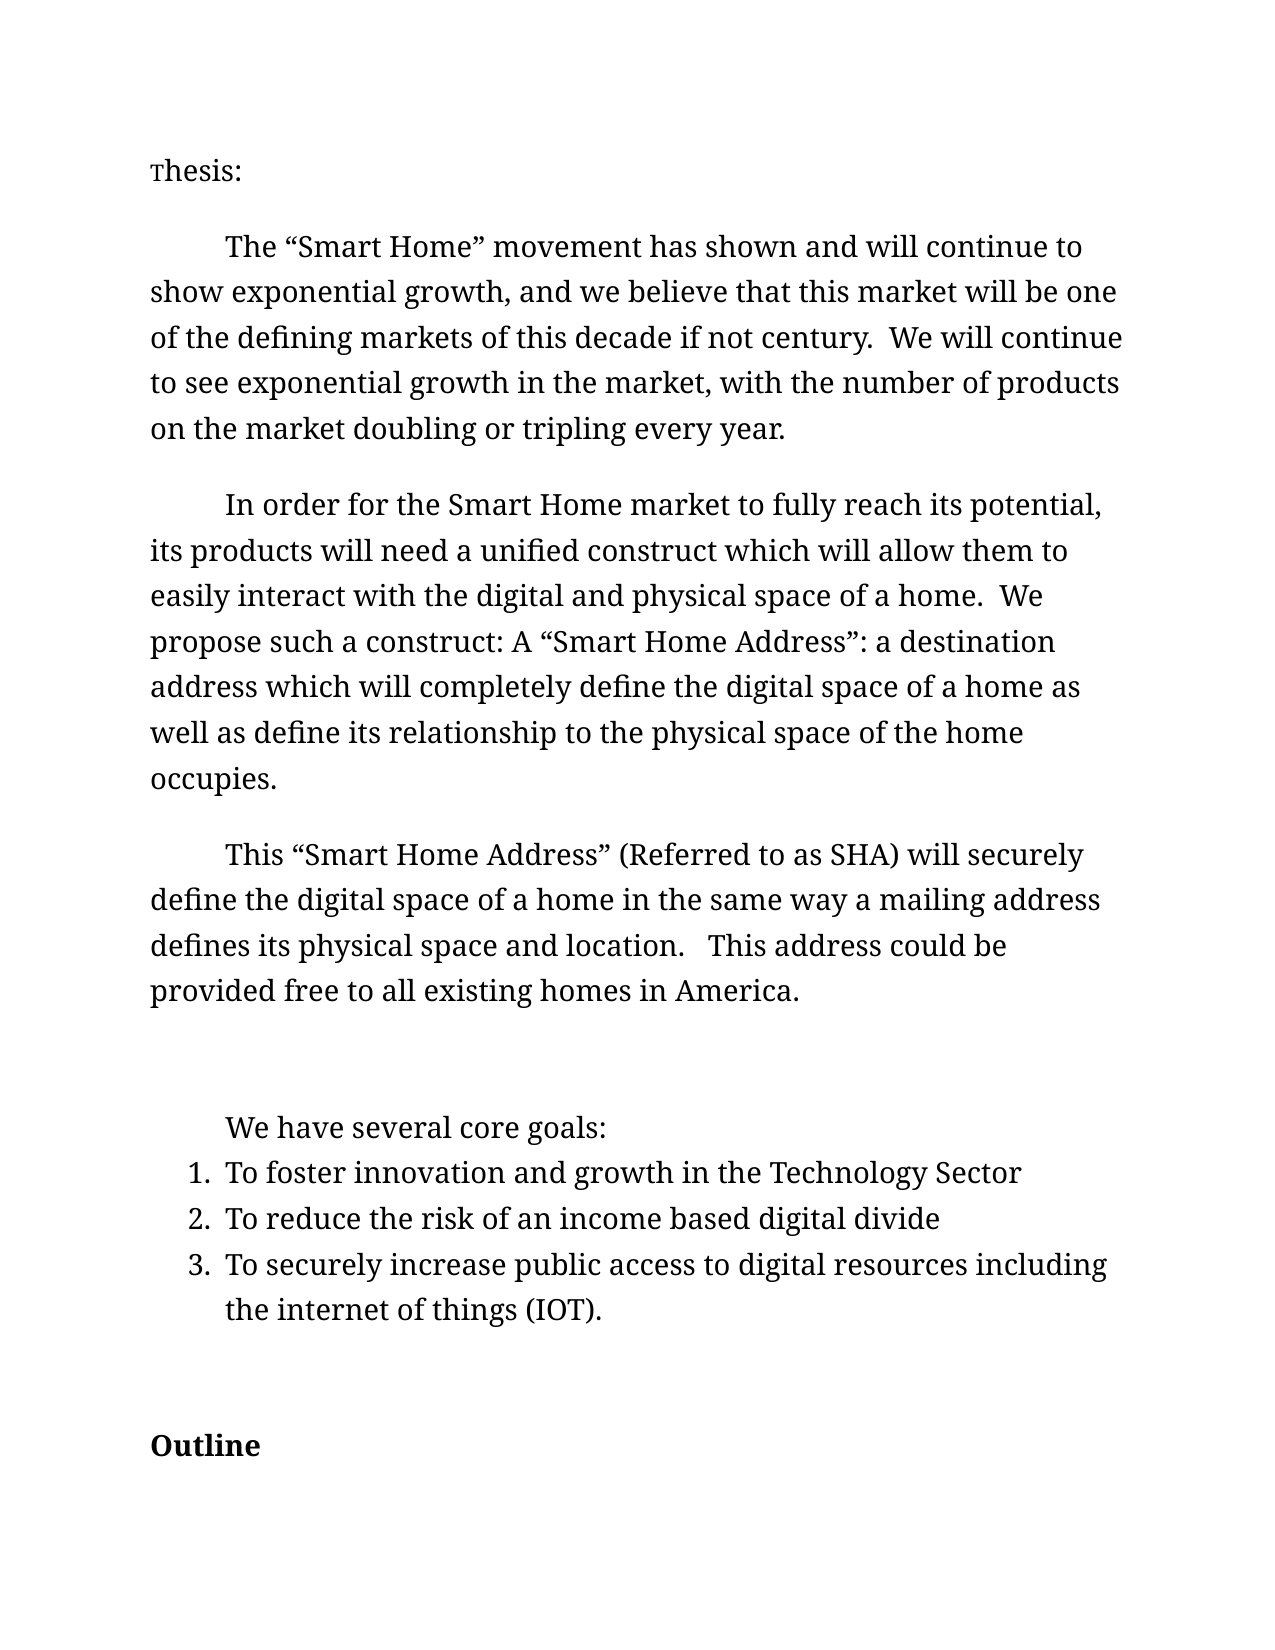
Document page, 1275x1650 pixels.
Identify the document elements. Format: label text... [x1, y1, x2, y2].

text The “Smart Home” movement has shown and will continue to show exponential growth, and we believe that this market will be one of the defining markets of this decade if not century. We will continue to see exponential growth in the market, with the number of products on the market doubling or tripling every year. [150, 226, 1125, 448]
text Thesis: [150, 150, 1125, 190]
list To reduce the risk of an income based digital divide [187, 1198, 1125, 1238]
text This “Smart Home Address” (Referred to as SHA) will securely define the digital space of a home in the same way a mailing address defines its physical space and location. This address could be provided free to all existing homes in America. [150, 834, 1125, 1010]
text Outline [150, 1426, 1125, 1465]
list To foster innovation and growth in the Technology Sector [187, 1152, 1125, 1192]
list To securely increase public access to digital resources including the internet of things (IOT). [187, 1244, 1125, 1329]
text In order for the Smart Home market to fully reach its potential, its products will need a unified construct which will allow them to easily interact with the digital and physical space of a home. We propose such a construct: A “Smart Home Address”: a destination address which will completely define the digital space of a home as well as define its relationship to the physical space of the home occupies. [150, 484, 1125, 798]
text We have several core goals: [150, 1107, 1125, 1147]
